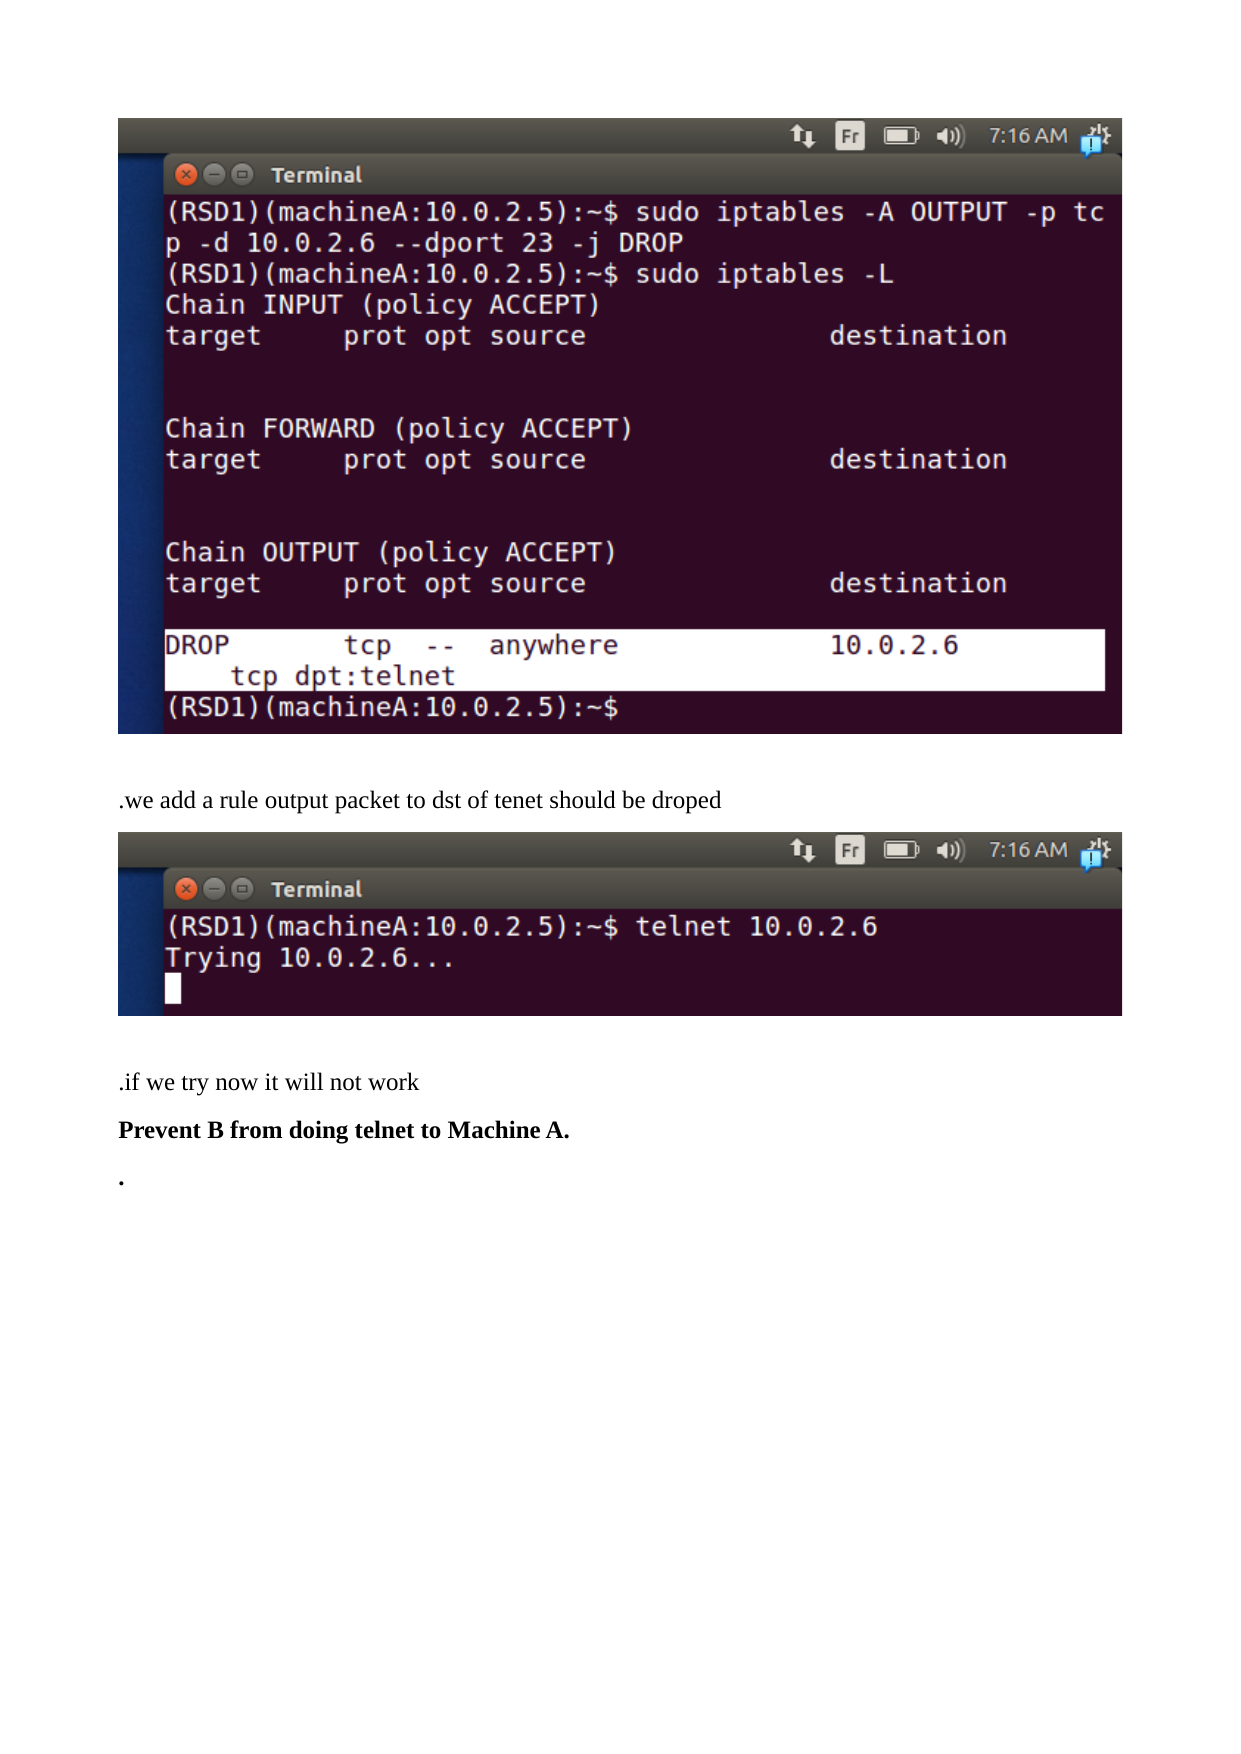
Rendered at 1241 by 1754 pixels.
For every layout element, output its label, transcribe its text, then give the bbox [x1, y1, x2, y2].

text .if we try now it will not work [118, 1067, 1122, 1096]
picture [118, 118, 1123, 734]
text .we add a rule output packet to dst of tenet should be droped [118, 785, 1122, 814]
text Prevent B from doing telnet to Machine A. [118, 1115, 1122, 1144]
text . [118, 1162, 1122, 1191]
picture [118, 832, 1123, 1016]
